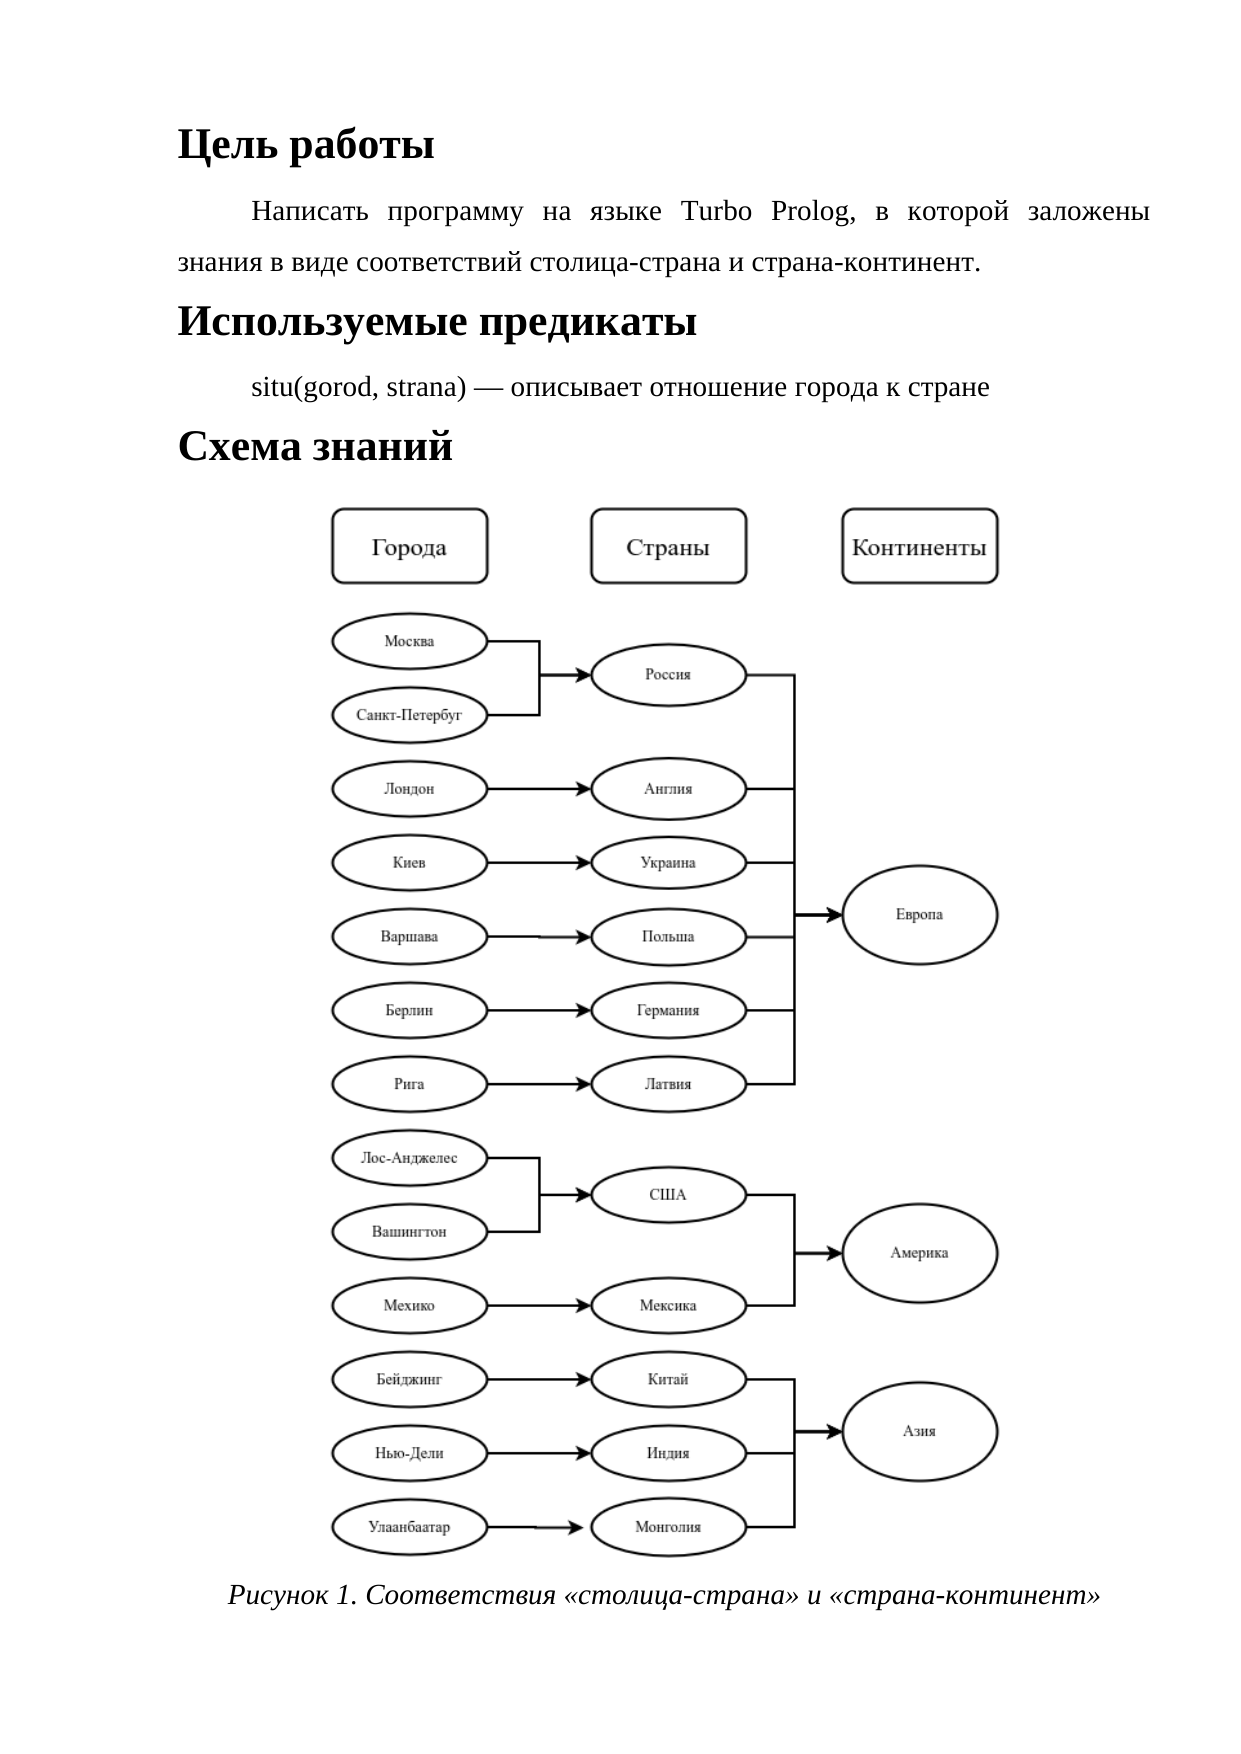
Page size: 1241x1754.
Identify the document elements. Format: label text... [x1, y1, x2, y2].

text situ(gorod, strana) — описывает отношение города к стране [177, 369, 1152, 403]
text Рисунок 1. Соответствия «столица-страна» и «страна-континент» [177, 1577, 1152, 1611]
text Схема знаний [177, 420, 1152, 470]
text Написать программу на языке Turbo Prolog, в которой заложены знания в виде соответствий столица-страна и страна-континент. [177, 193, 1152, 277]
text Используемые предикаты [177, 294, 1152, 344]
text Цель работы [177, 118, 1152, 168]
picture [318, 495, 1011, 1569]
